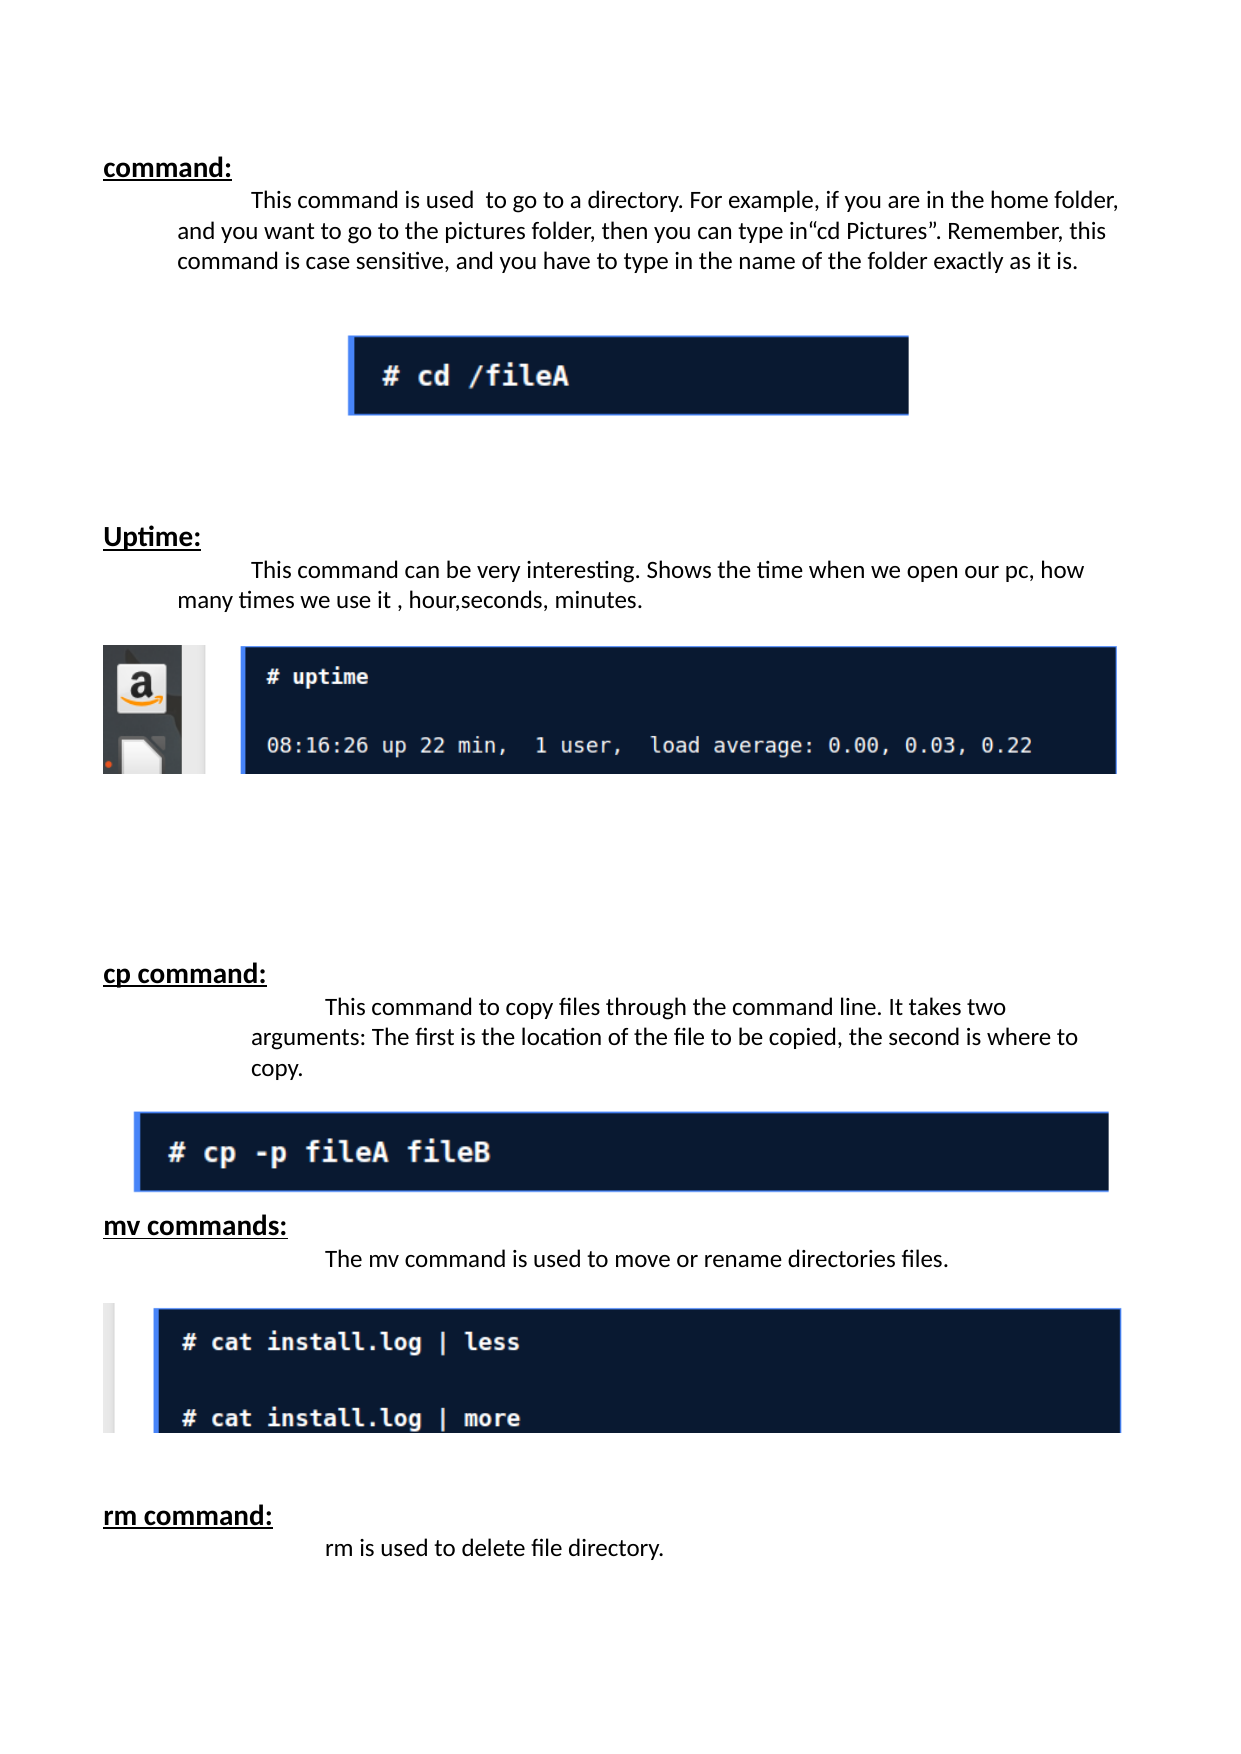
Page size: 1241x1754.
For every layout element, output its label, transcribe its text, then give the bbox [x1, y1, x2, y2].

text This command is used to go to a directory. For example, if you are in the home folder, and you want to go to the pictures folder, then you can type in“cd Pictures”. Remember, this command is case sensitive, and you have to type in the name of the folder exactly as it is. [177, 184, 1123, 276]
text cp command: [103, 955, 1123, 991]
text rm is used to delete file directory. [251, 1532, 1123, 1563]
text Uptime: [103, 518, 1123, 554]
text This command to copy files through the command line. It takes two arguments: The first is the location of the file to be copied, the second is where to copy. [251, 991, 1123, 1082]
text This command can be very interesting. Shows the time when we open our pc, how many times we use it , hour,seconds, minutes. [177, 554, 1123, 615]
text command: [103, 149, 1123, 184]
text The mv command is used to move or rename directories files. [251, 1243, 1123, 1273]
text mv commands: [103, 1111, 1123, 1243]
text rm command: [103, 1497, 1123, 1532]
